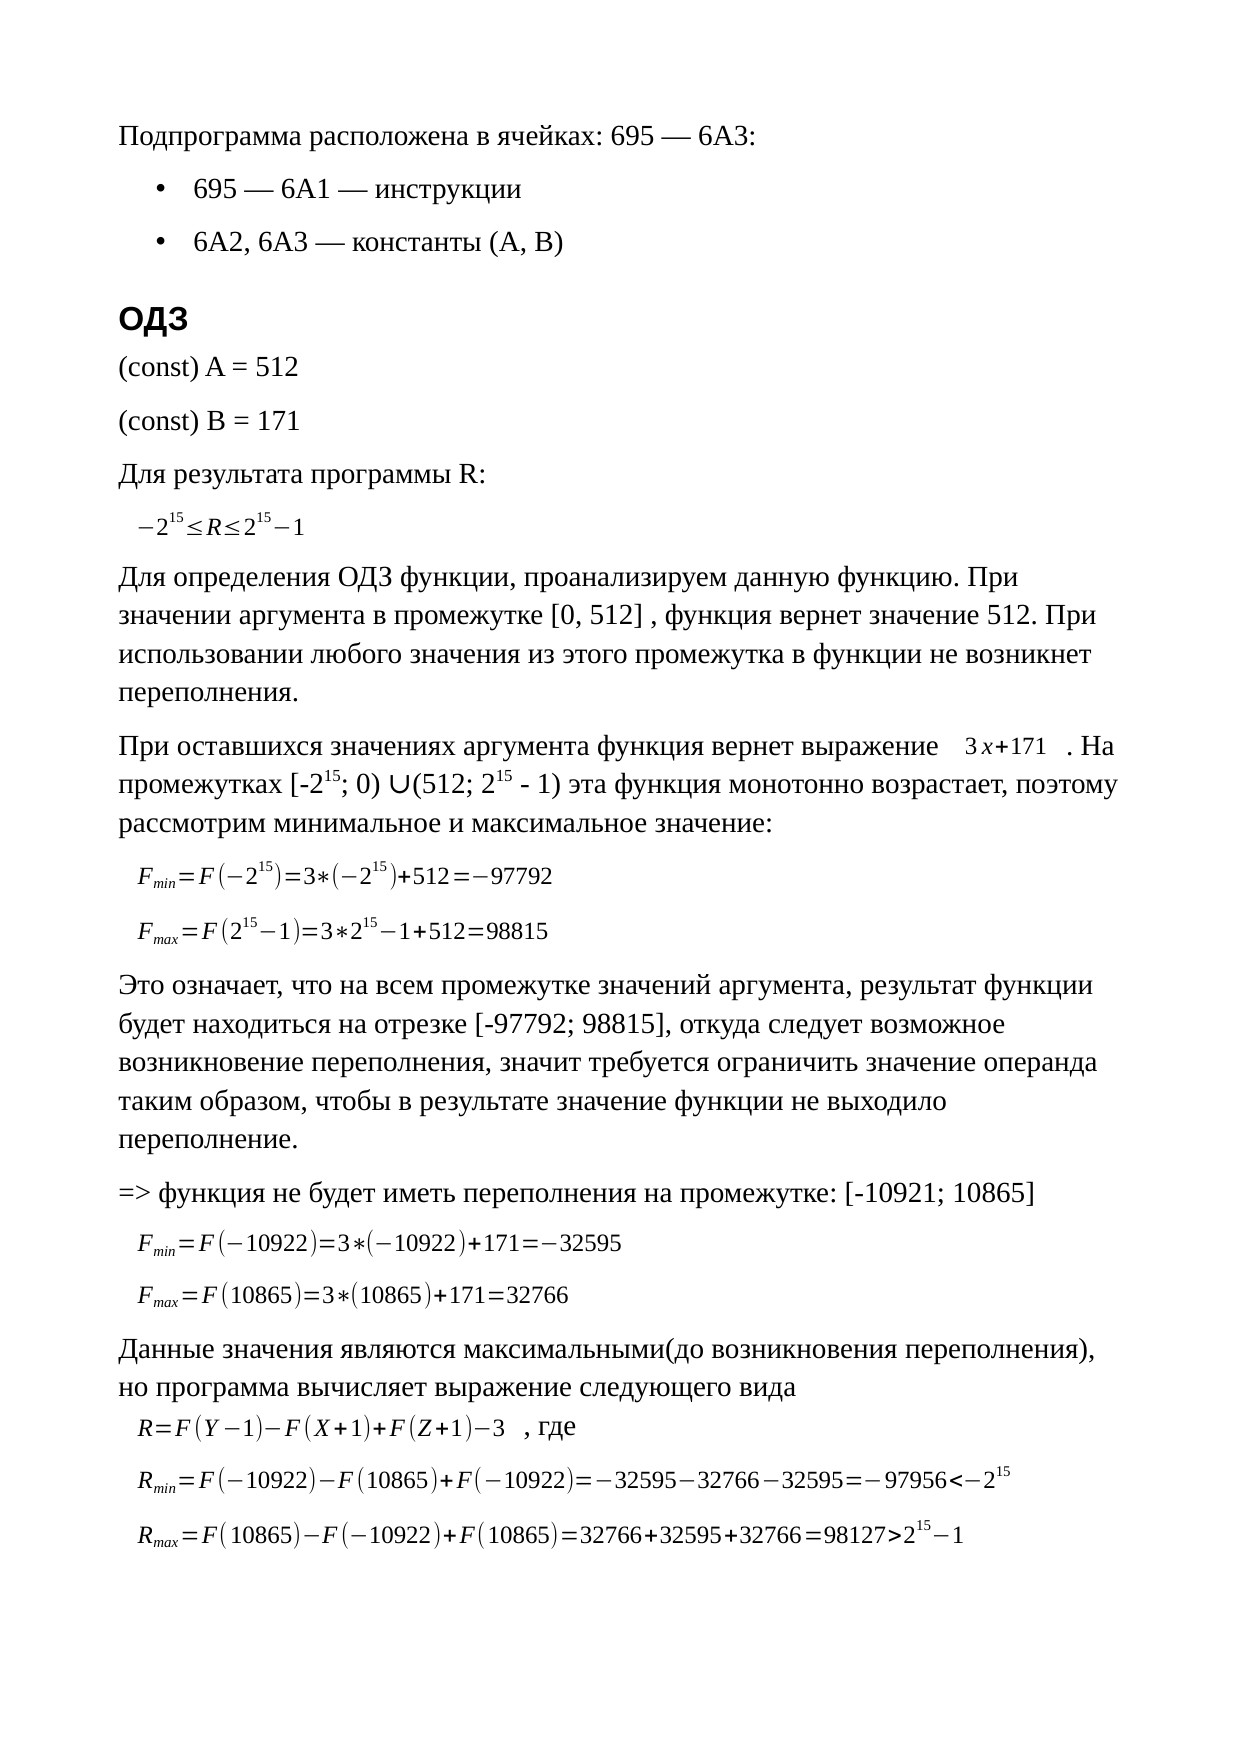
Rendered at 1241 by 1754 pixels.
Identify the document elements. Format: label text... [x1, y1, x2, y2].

list 6A2, 6A3 — константы (A, B) [156, 224, 1122, 258]
text Это означает, что на всем промежутке значений аргумента, результат функции будет находиться на отрезке [-97792; 98815], откуда следует возможное возникновение переполнения, значит требуется ограничить значение операнда таким образом, чтобы в результате значение функции не выходило переполнение. [118, 967, 1122, 1155]
text Для результата программы R: [118, 456, 1122, 489]
text (const) A = 512 [118, 349, 1122, 383]
text => функция не будет иметь переполнения на промежутке: [-10921; 10865] [118, 1175, 1122, 1208]
text При оставшихся значениях аргумента функция вернет выражение . На промежутках [-215; 0) ∪(512; 215 - 1) эта функция монотонно возрастает, поэтому рассмотрим минимальное и максимальное значение: [118, 728, 1122, 838]
text Данные значения являются максимальными(до возникновения переполнения), но программа вычисляет выражение следующего вида , где [118, 1331, 1122, 1443]
text (const) B = 171 [118, 403, 1122, 436]
text Для определения ОДЗ функции, проанализируем данную функцию. При значении аргумента в промежутке [0, 512] , функция вернет значение 512. При использовании любого значения из этого промежутка в функции не возникнет переполнения. [118, 559, 1122, 708]
text Подпрограмма расположена в ячейках: 695 — 6A3: [118, 118, 1122, 152]
list 695 — 6A1 — инструкции [156, 171, 1122, 205]
subtitle ОДЗ [118, 298, 1122, 337]
